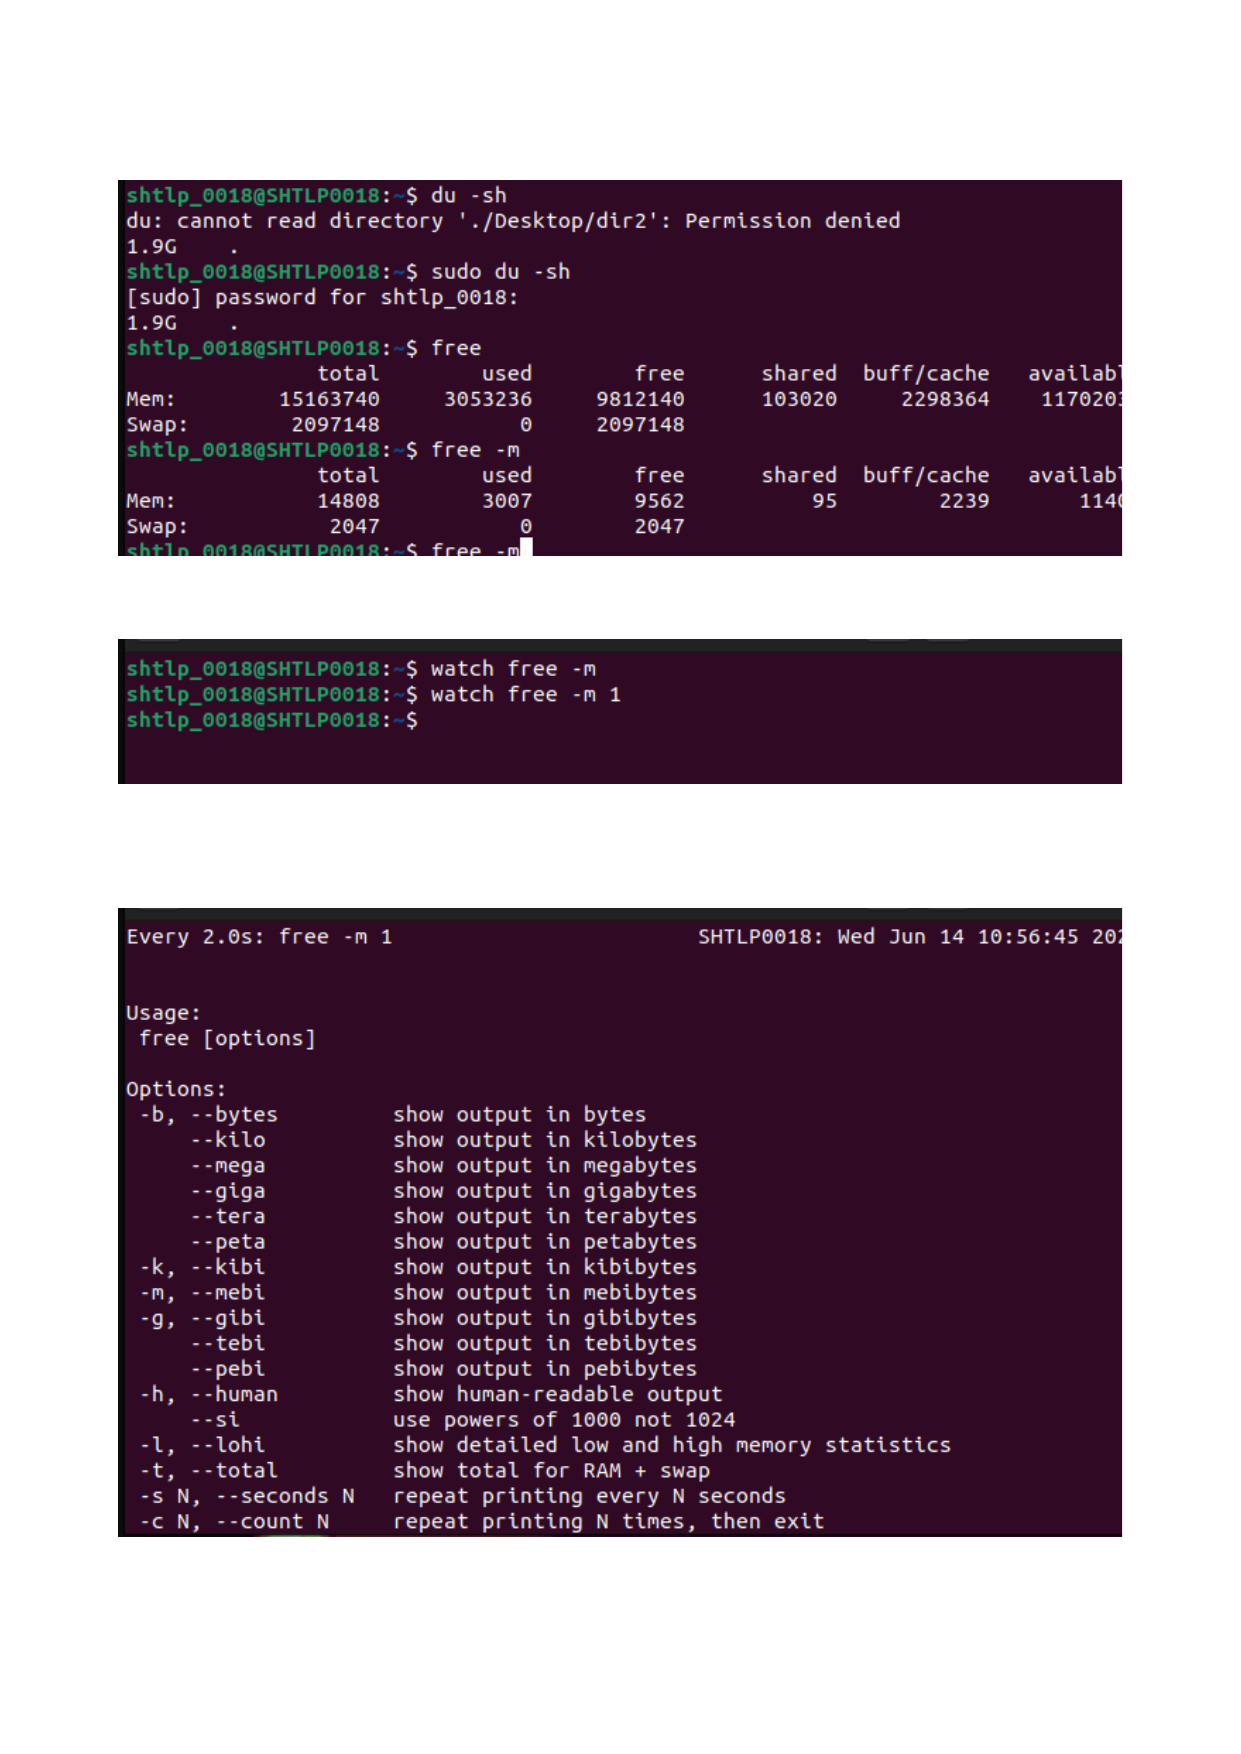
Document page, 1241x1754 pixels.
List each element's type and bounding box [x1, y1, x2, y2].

picture [118, 180, 1123, 556]
picture [118, 639, 1123, 784]
picture [118, 908, 1123, 1537]
